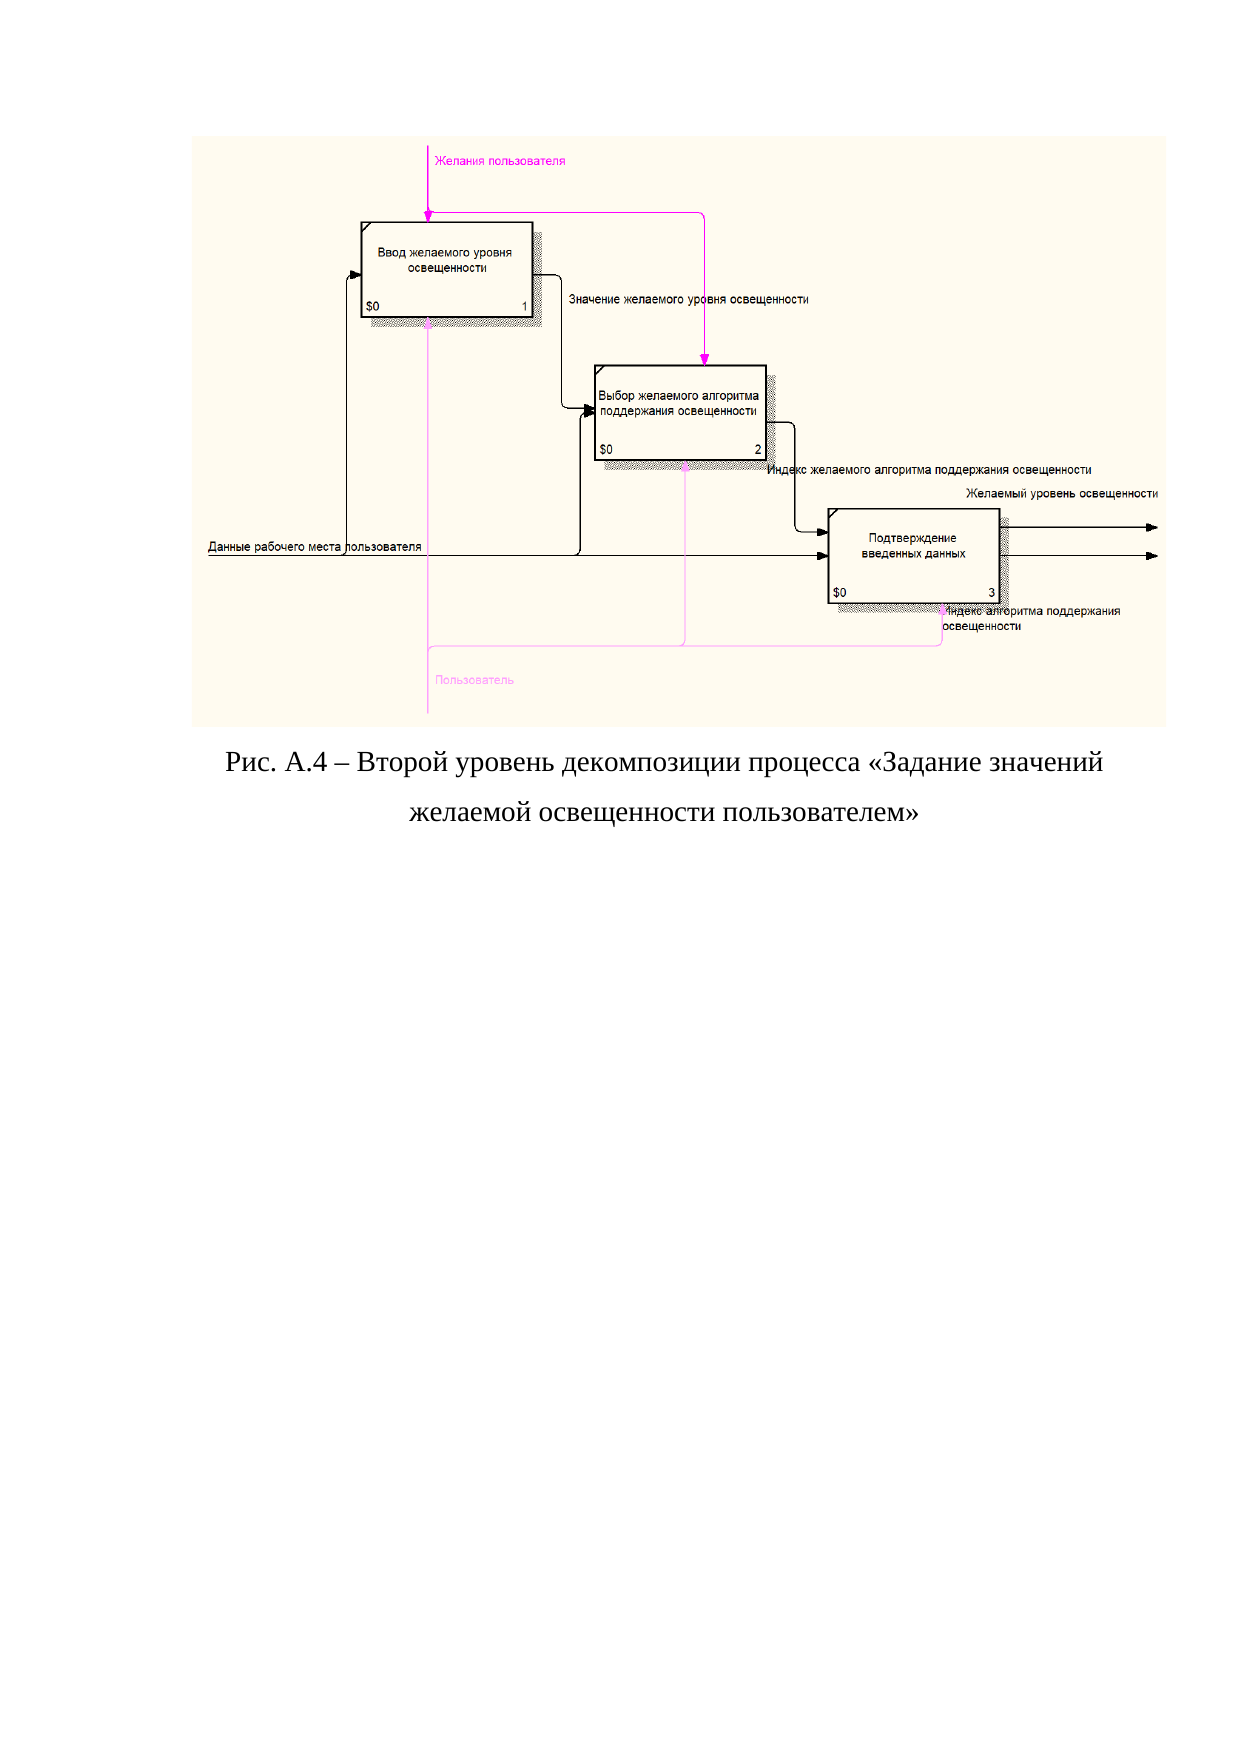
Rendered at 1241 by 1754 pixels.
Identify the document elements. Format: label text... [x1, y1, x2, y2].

picture [191, 136, 1167, 727]
text Рис. А.4 – Второй уровень декомпозиции процесса «Задание значений желаемой освещенности пользователем» [177, 118, 1152, 828]
